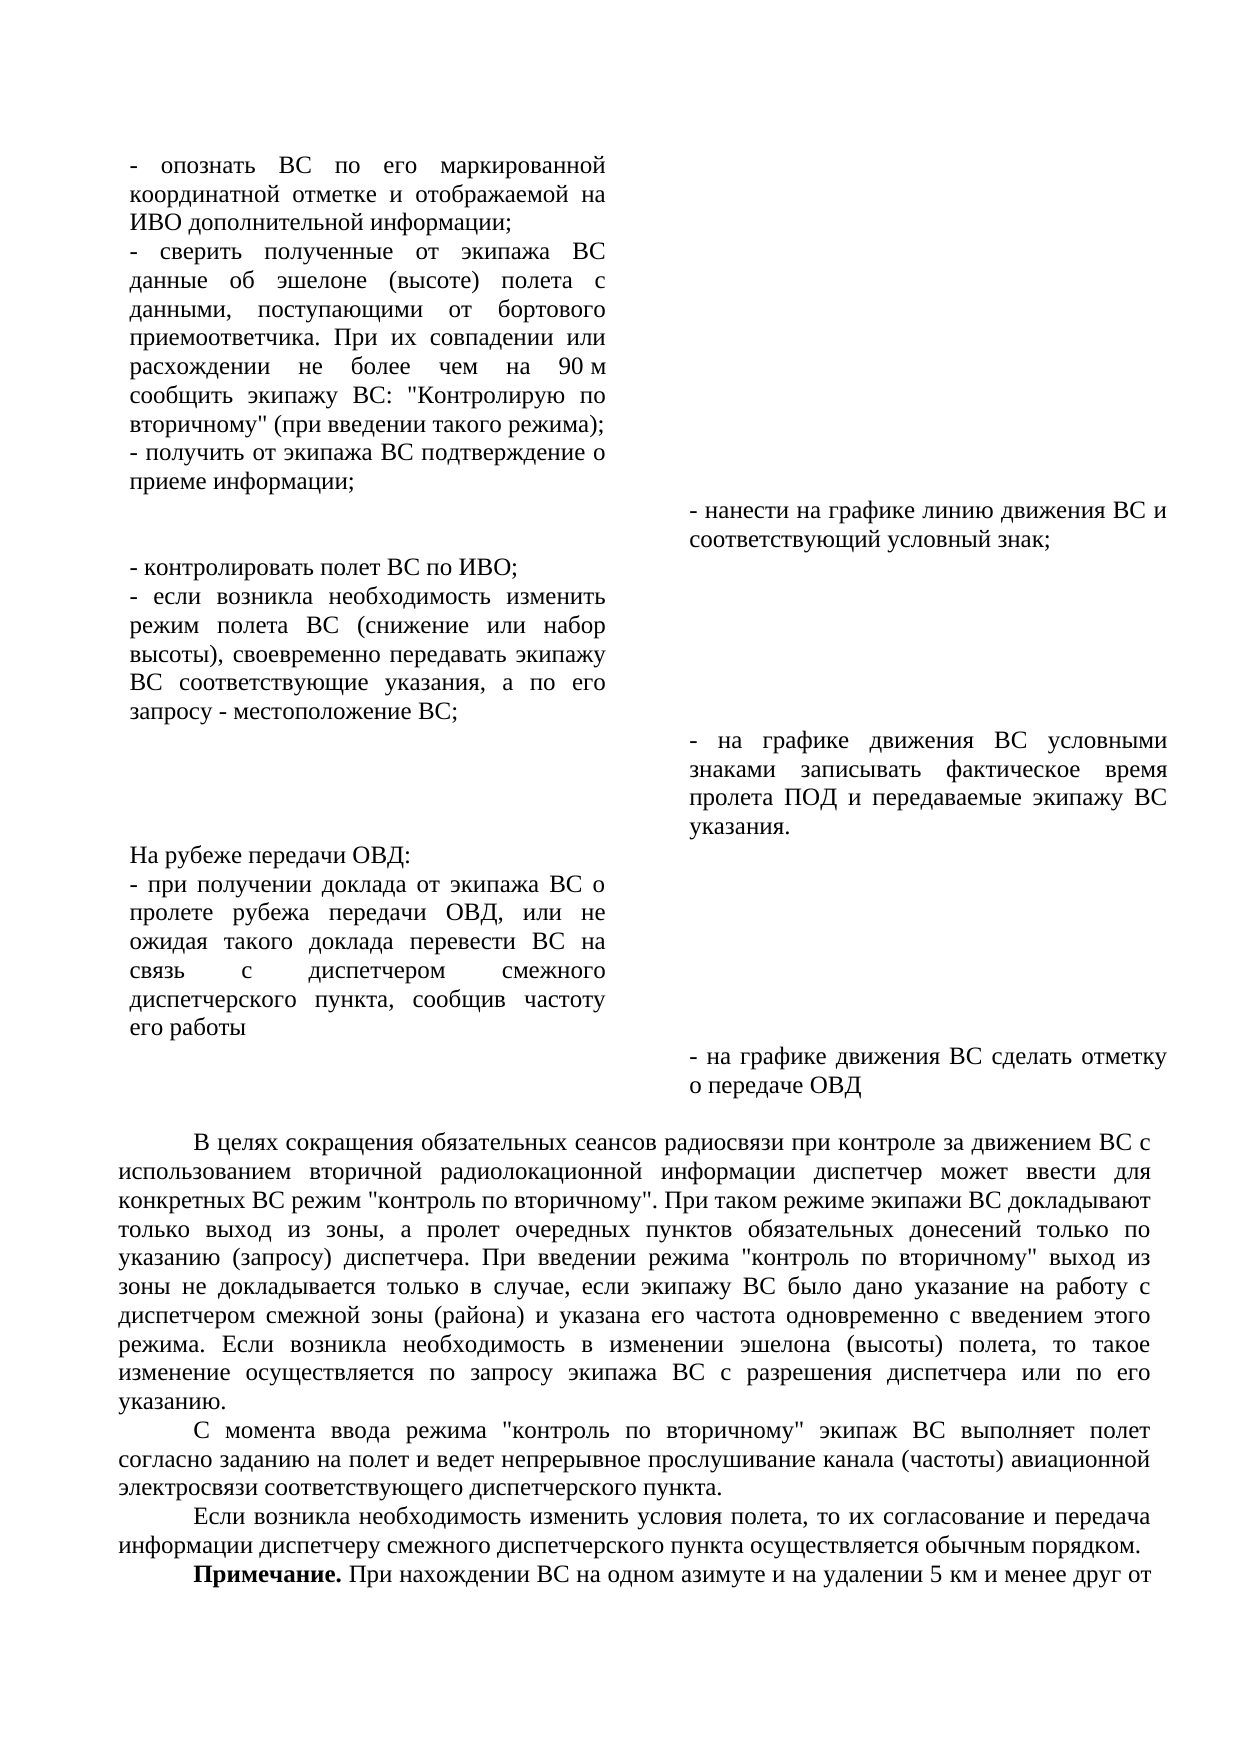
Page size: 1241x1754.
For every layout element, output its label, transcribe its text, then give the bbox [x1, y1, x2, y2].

text Примечание. При нахождении ВС на одном азимуте и на удалении 5 км и менее друг от [118, 1559, 1152, 1587]
table_cell [678, 438, 1179, 495]
table_cell На рубеже передачи ОВД: [118, 840, 617, 869]
table_cell [617, 553, 678, 725]
table_cell [118, 1041, 617, 1099]
table_cell - получить от экипажа ВС подтверждение о приеме информации; [118, 438, 617, 495]
table_cell [118, 725, 617, 840]
table_cell - на графике движения ВС условными знаками записывать фактическое время пролета ПОД и передаваемые экипажу ВС указания. [678, 725, 1179, 840]
table_cell [617, 150, 678, 236]
text С момента ввода режима "контроль по вторичному" экипаж ВС выполняет полет согласно заданию на полет и ведет непрерывное прослушивание канала (частоты) авиационной электросвязи соответствующего диспетчерского пункта. [118, 1415, 1152, 1501]
table_cell [617, 438, 678, 495]
table_cell [617, 725, 678, 840]
table_cell [678, 840, 1179, 869]
table_cell - на графике движения ВС сделать отметку о передаче ОВД [678, 1041, 1179, 1099]
text Если возникла необходимость изменить условия полета, то их согласование и передача информации диспетчеру смежного диспетчерского пункта осуществляется обычным порядком. [118, 1501, 1152, 1559]
table_cell [617, 495, 678, 552]
table_cell - опознать ВС по его маркированной координатной отметке и отображаемой на ИВО дополнительной информации; [118, 150, 617, 236]
table_cell - сверить полученные от экипажа ВС данные об эшелоне (высоте) полета с данными, поступающими от бортового приемоответчика. При их совпадении или расхождении не более чем на 90 м сообщить экипажу ВС: "Контролирую по вторичному" (при введении такого режима); [118, 236, 617, 437]
table_cell [118, 495, 617, 552]
text В целях сокращения обязательных сеансов радиосвязи при контроле за движением ВС с использованием вторичной радиолокационной информации диспетчер может ввести для конкретных ВС режим "контроль по вторичному". При таком режиме экипажи ВС докладывают только выход из зоны, а пролет очередных пунктов обязательных донесений только по указанию (запросу) диспетчера. При введении режима "контроль по вторичному" выход из зоны не докладывается только в случае, если экипажу ВС было дано указание на работу с диспетчером смежной зоны (района) и указана его частота одновременно с введением этого режима. Если возникла необходимость в изменении эшелона (высоты) полета, то такое изменение осуществляется по запросу экипажа ВС с разрешения диспетчера или по его указанию. [118, 1127, 1152, 1415]
table_cell - нанести на графике линию движения ВС и соответствующий условный знак; [678, 495, 1179, 552]
table_cell [617, 840, 678, 869]
table_cell [678, 236, 1179, 437]
table_cell [617, 236, 678, 437]
table_cell [617, 869, 678, 1041]
table_cell [617, 1041, 678, 1099]
table_cell [678, 553, 1179, 725]
table_cell [678, 150, 1179, 236]
table_cell - контролировать полет ВС по ИВО; - если возникла необходимость изменить режим полета ВС (снижение или набор высоты), своевременно передавать экипажу ВС соответствующие указания, а по его запросу - местоположение ВС; [118, 553, 617, 725]
table_cell [678, 869, 1179, 1041]
table_cell - при получении доклада от экипажа ВС о пролете рубежа передачи ОВД, или не ожидая такого доклада перевести ВС на связь с диспетчером смежного диспетчерского пункта, сообщив частоту его работы [118, 869, 617, 1041]
